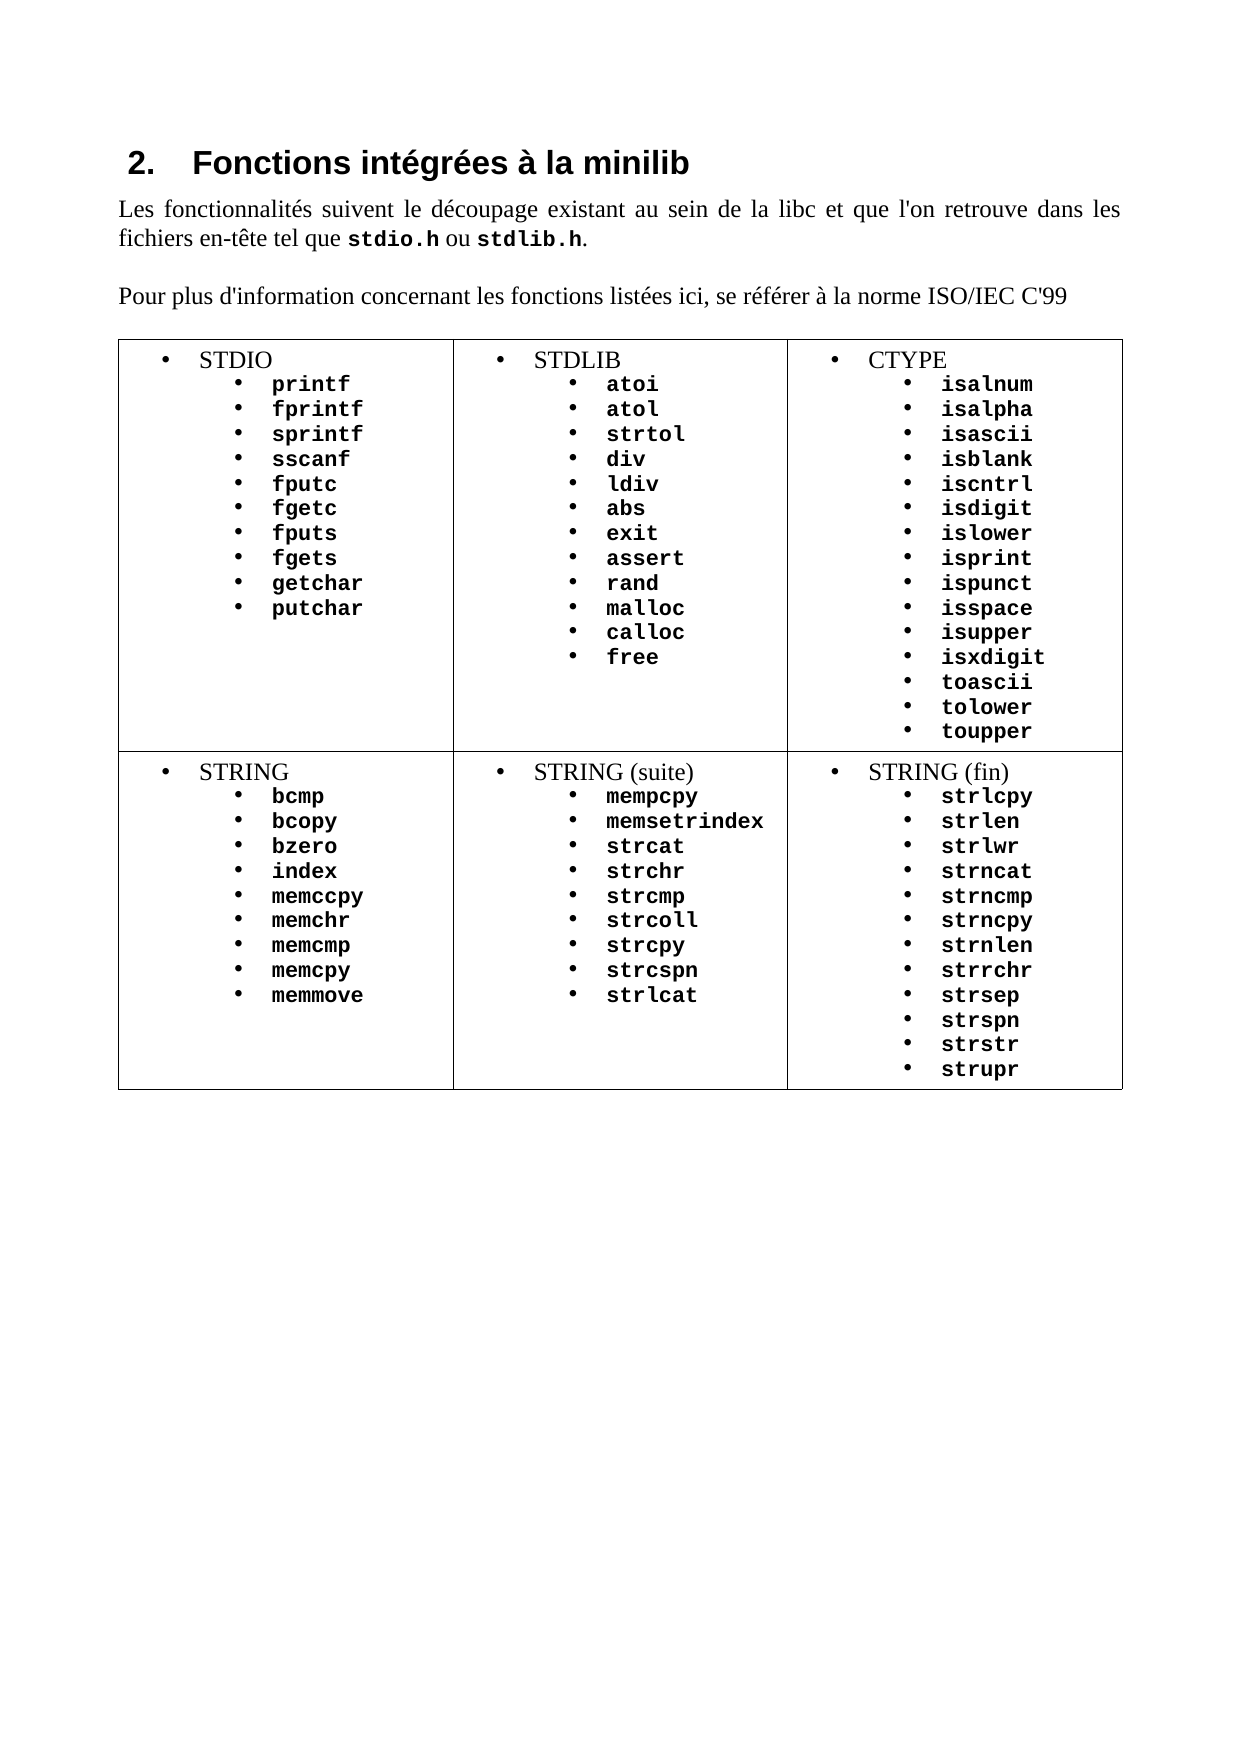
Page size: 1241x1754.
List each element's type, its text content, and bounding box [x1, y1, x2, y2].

text Pour plus d'information concernant les fonctions listées ici, se référer à la norme ISO/IEC C'99 [118, 281, 1122, 310]
table_header STDLIB atoi atol strtol div ldiv abs exit assert rand malloc calloc free [454, 340, 787, 751]
table_header CTYPE isalnum isalpha isascii isblank iscntrl isdigit islower isprint ispunct isspace isupper isxdigit toascii tolower toupper [788, 340, 1122, 751]
table_cell STRING (suite) mempcpy memsetrindex strcat strchr strcmp strcoll strcpy strcspn strlcat [454, 752, 787, 1089]
table_cell STRING (fin) strlcpy strlen strlwr strncat strncmp strncpy strnlen strrchr strsep strspn strstr strupr [788, 752, 1122, 1089]
table_cell STRING bcmp bcopy bzero index memccpy memchr memcmp memcpy memmove [119, 752, 453, 1089]
text Les fonctionnalités suivent le découpage existant au sein de la libc et que l'on retrouve dans les fichiers en-tête tel que stdio.h ou stdlib.h. [118, 194, 1122, 253]
table_header STDIO printf fprintf sprintf sscanf fputc fgetc fputs fgets getchar putchar [119, 340, 453, 751]
subtitle Fonctions intégrées à la minilib [118, 143, 1122, 182]
